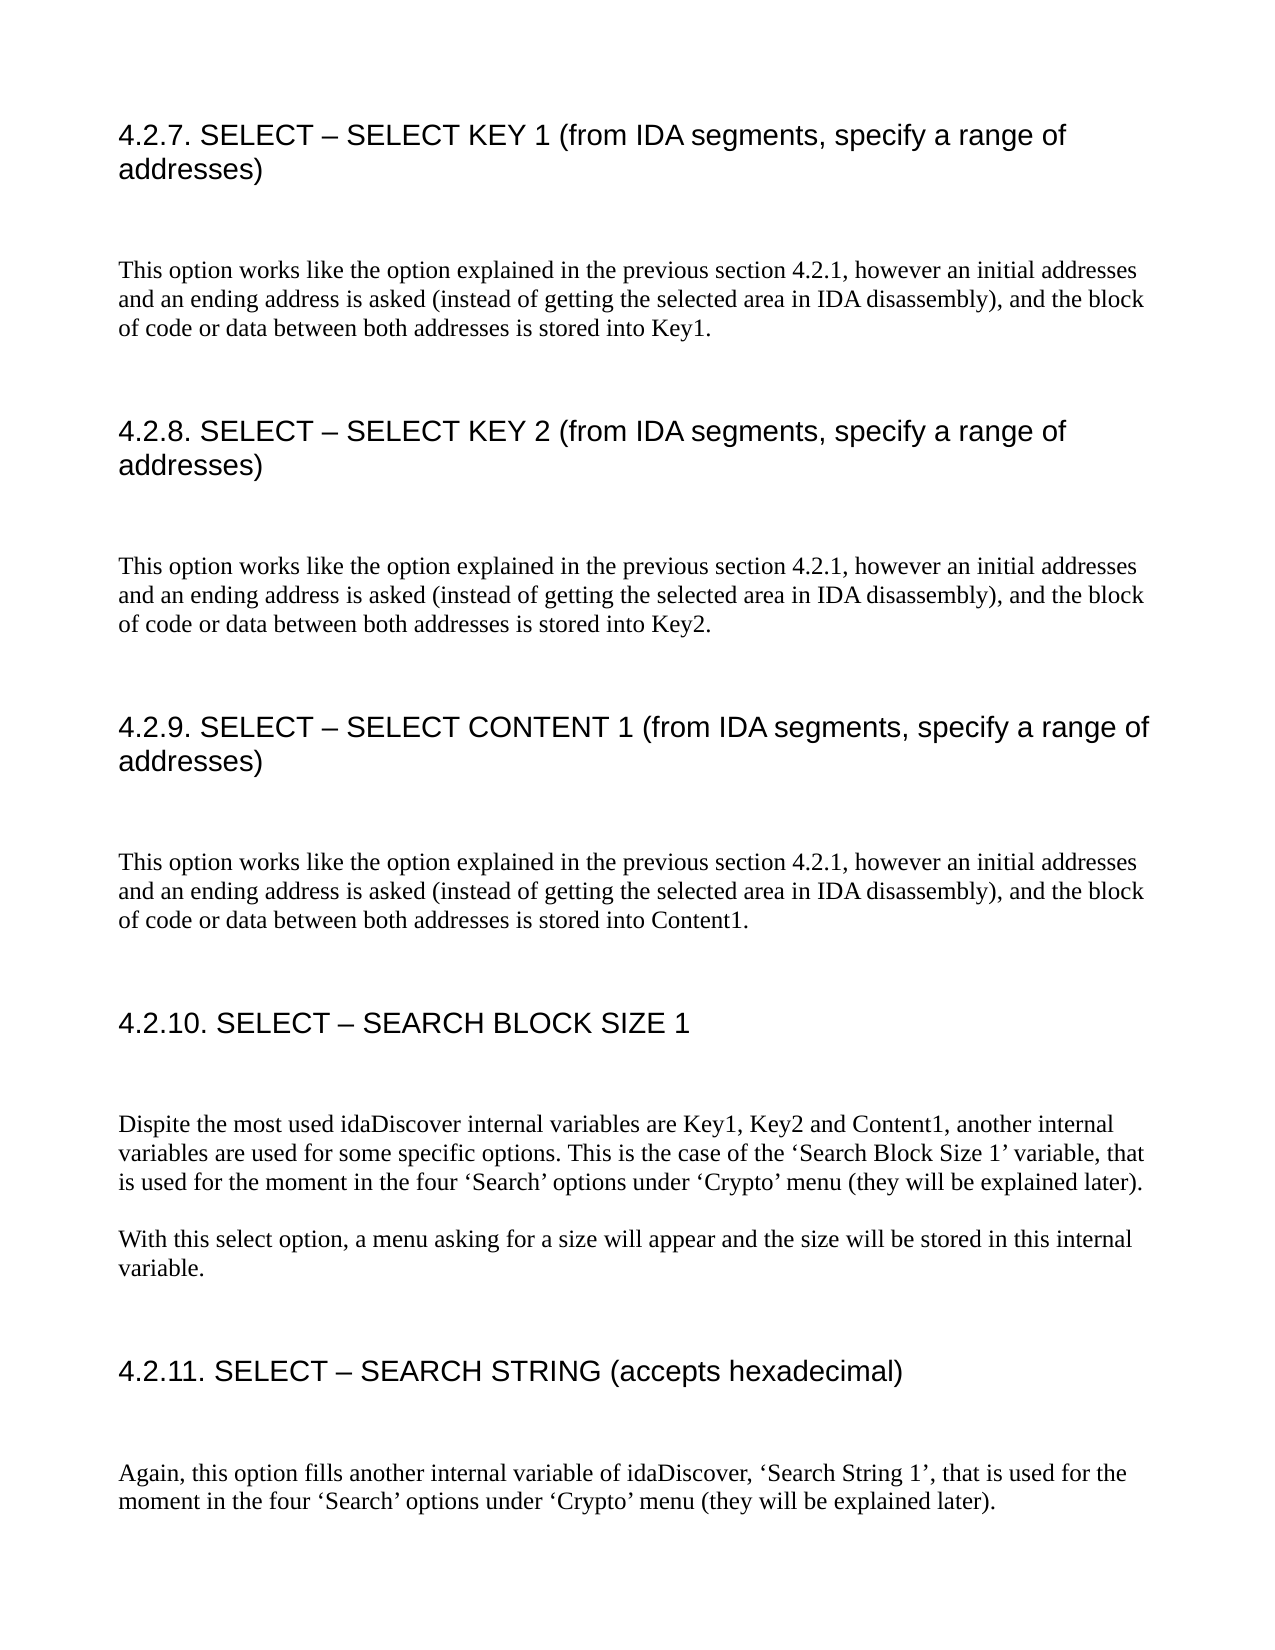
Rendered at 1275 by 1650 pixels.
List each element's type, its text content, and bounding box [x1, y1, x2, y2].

subtitle 4.2.11. SELECT – SEARCH STRING (accepts hexadecimal) [118, 1354, 1157, 1388]
text This option works like the option explained in the previous section 4.2.1, however an initial addresses and an ending address is asked (instead of getting the selected area in IDA disassembly), and the block of code or data between both addresses is stored into Key2. [118, 551, 1157, 638]
text Again, this option fills another internal variable of idaDiscover, ‘Search String 1’, that is used for the moment in the four ‘Search’ options under ‘Crypto’ menu (they will be explained later). [118, 1458, 1157, 1515]
subtitle 4.2.8. SELECT – SELECT KEY 2 (from IDA segments, specify a range of addresses) [118, 414, 1157, 481]
subtitle 4.2.10. SELECT – SEARCH BLOCK SIZE 1 [118, 1006, 1157, 1039]
text This option works like the option explained in the previous section 4.2.1, however an initial addresses and an ending address is asked (instead of getting the selected area in IDA disassembly), and the block of code or data between both addresses is stored into Content1. [118, 847, 1157, 933]
subtitle 4.2.7. SELECT – SELECT KEY 1 (from IDA segments, specify a range of addresses) [118, 118, 1157, 186]
text Dispite the most used idaDiscover internal variables are Key1, Key2 and Content1, another internal variables are used for some specific options. This is the case of the ‘Search Block Size 1’ variable, that is used for the moment in the four ‘Search’ options under ‘Crypto’ menu (they will be explained later). [118, 1109, 1157, 1196]
text This option works like the option explained in the previous section 4.2.1, however an initial addresses and an ending address is asked (instead of getting the selected area in IDA disassembly), and the block of code or data between both addresses is stored into Key1. [118, 256, 1157, 342]
subtitle 4.2.9. SELECT – SELECT CONTENT 1 (from IDA segments, specify a range of addresses) [118, 710, 1157, 777]
text With this select option, a menu asking for a size will appear and the size will be stored in this internal variable. [118, 1224, 1157, 1282]
